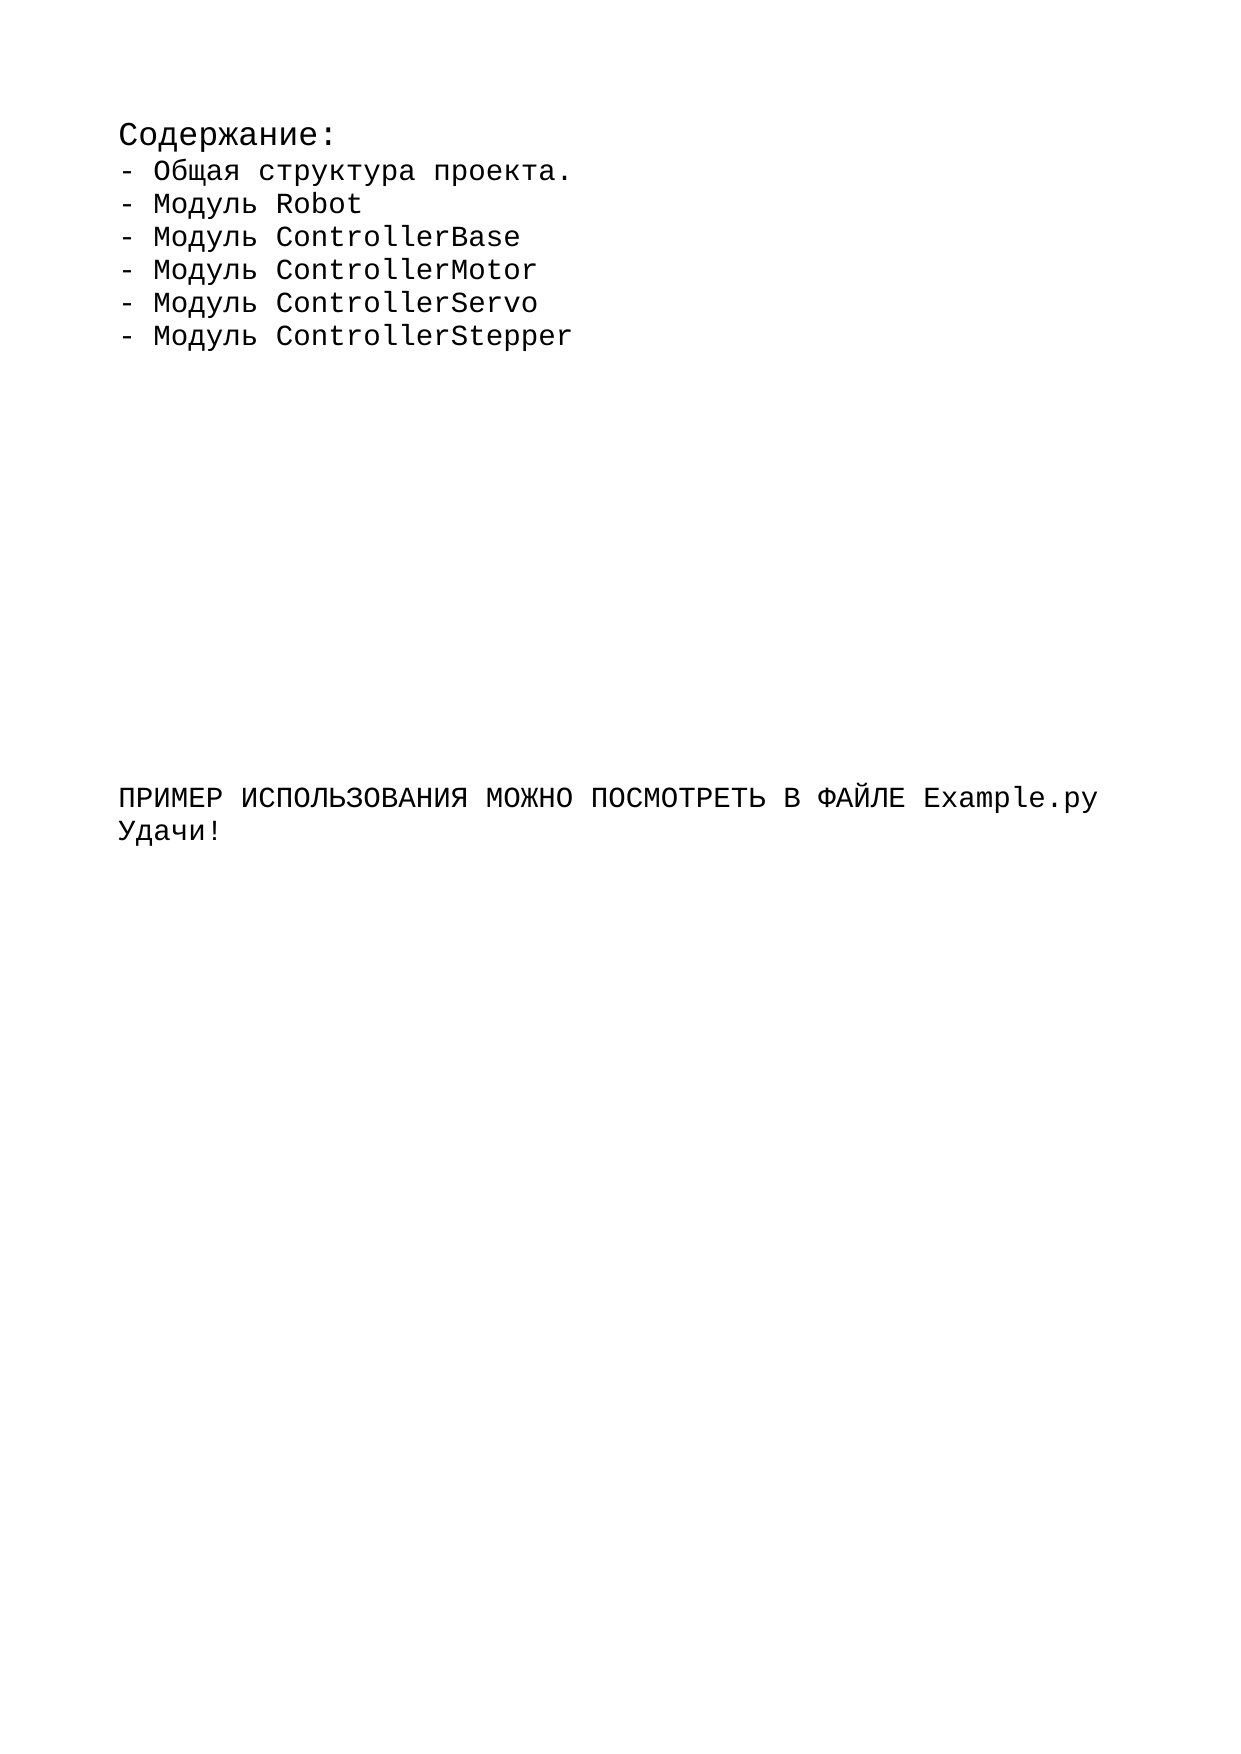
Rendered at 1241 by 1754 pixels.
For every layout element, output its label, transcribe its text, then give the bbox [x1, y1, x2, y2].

text - Модуль ControllerMotor [118, 255, 1122, 288]
text - Модуль ControllerServo [118, 288, 1122, 321]
text - Модуль Robot [118, 189, 1122, 222]
text - Общая структура проекта. [118, 156, 1122, 189]
text ПРИМЕР ИСПОЛЬЗОВАНИЯ МОЖНО ПОСМОТРЕТЬ В ФАЙЛЕ Example.py [118, 783, 1122, 816]
text Содержание: [118, 118, 1122, 156]
text Удачи! [118, 816, 1122, 849]
text - Модуль ControllerBase [118, 222, 1122, 255]
text - Модуль ControllerStepper [118, 321, 1122, 354]
